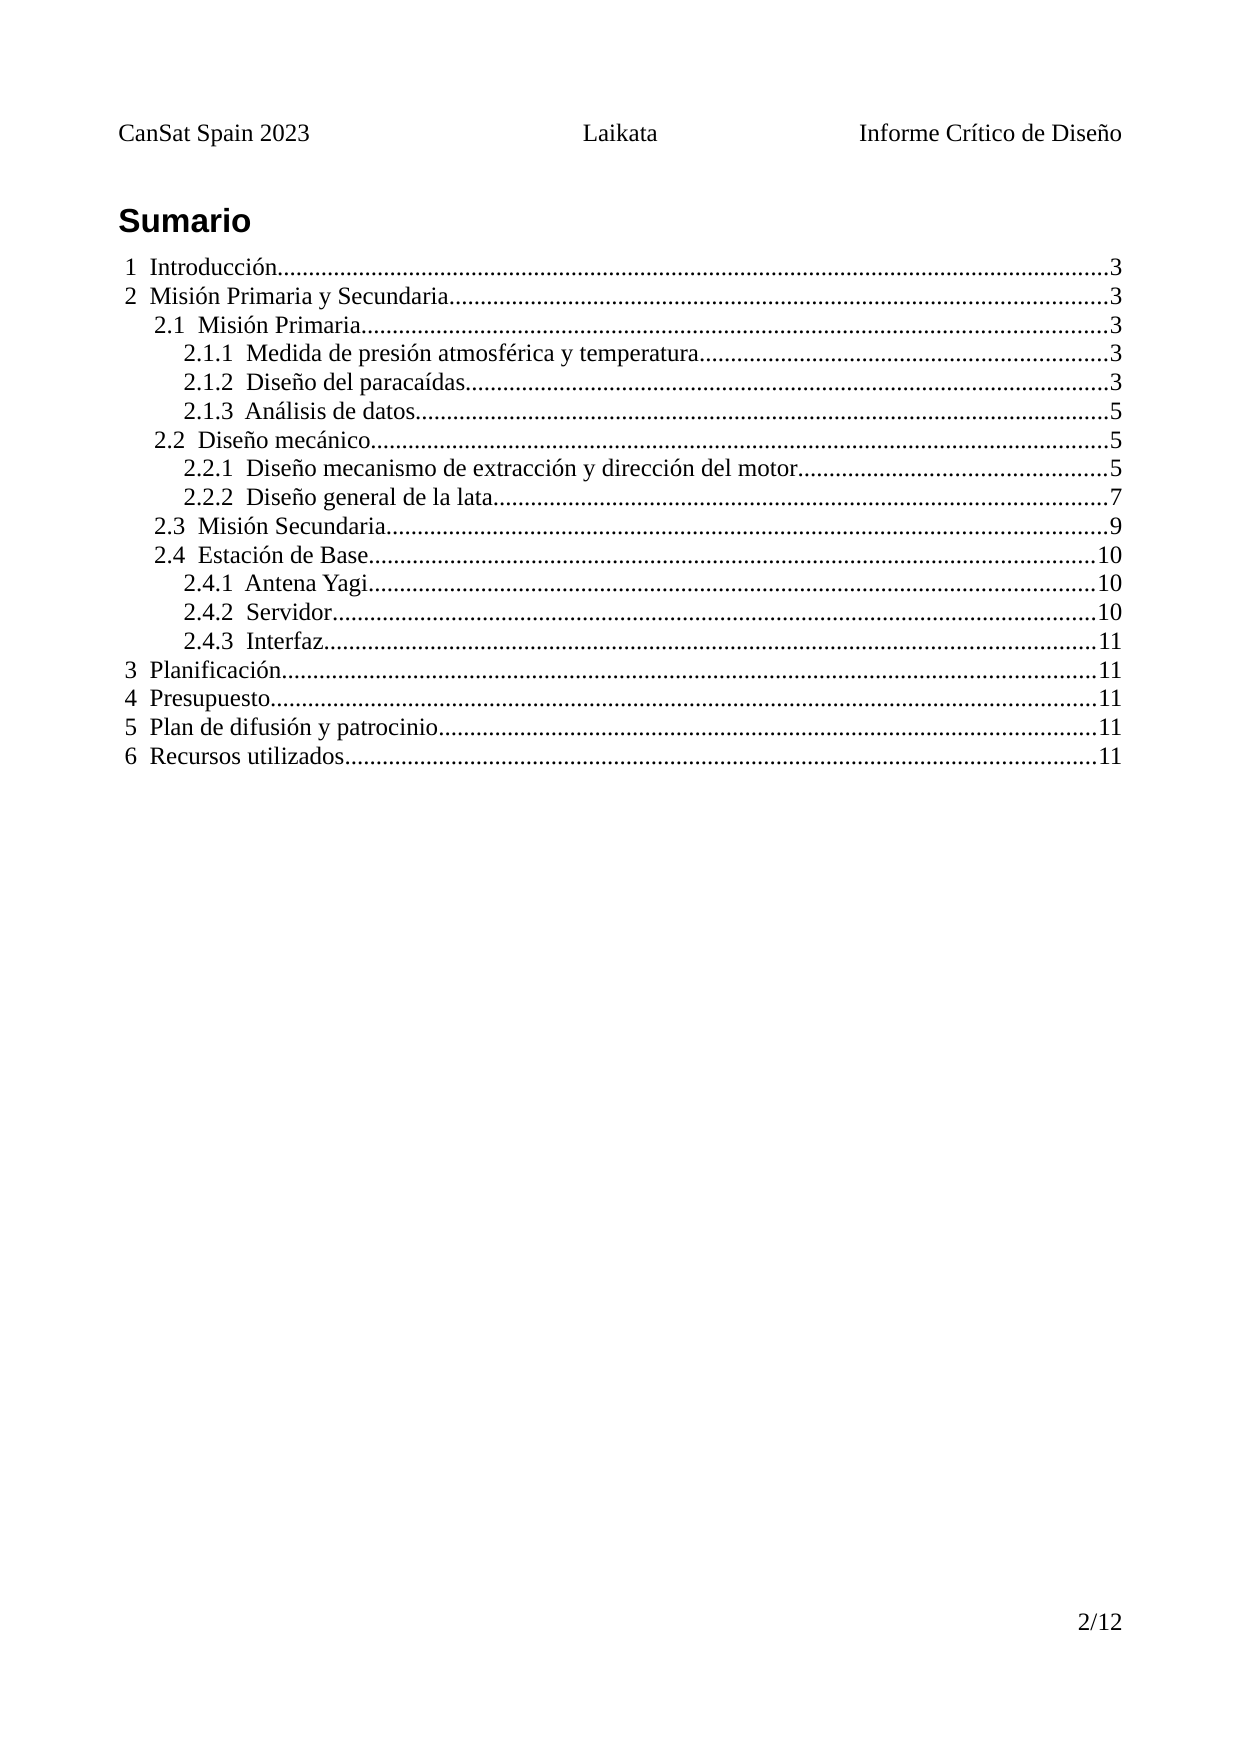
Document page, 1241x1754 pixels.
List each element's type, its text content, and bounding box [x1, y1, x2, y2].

text 2.2.2 Diseño general de la lata 7 [177, 482, 1122, 511]
text 2.2.1 Diseño mecanismo de extracción y dirección del motor 5 [177, 453, 1122, 482]
text 3 Planificación 11 [118, 655, 1122, 683]
text 6 Recursos utilizados 11 [118, 741, 1122, 770]
text 4 Presupuesto 11 [118, 683, 1122, 712]
text 2.1.3 Análisis de datos 5 [177, 396, 1122, 425]
text 2.4.2 Servidor 10 [177, 597, 1122, 626]
text 2.1 Misión Primaria 3 [148, 310, 1122, 338]
text 2.4.1 Antena Yagi 10 [177, 568, 1122, 597]
subtitle Sumario [118, 201, 1122, 240]
text 2 Misión Primaria y Secundaria 3 [118, 281, 1122, 310]
text 2.1.2 Diseño del paracaídas 3 [177, 367, 1122, 396]
text 2.1.1 Medida de presión atmosférica y temperatura 3 [177, 338, 1122, 367]
text 2.3 Misión Secundaria 9 [148, 511, 1122, 540]
text 2.4.3 Interfaz 11 [177, 626, 1122, 655]
text 2.2 Diseño mecánico 5 [148, 425, 1122, 453]
text 1 Introducción 3 [118, 252, 1122, 281]
text 5 Plan de difusión y patrocinio 11 [118, 712, 1122, 741]
text 2.4 Estación de Base 10 [148, 540, 1122, 568]
